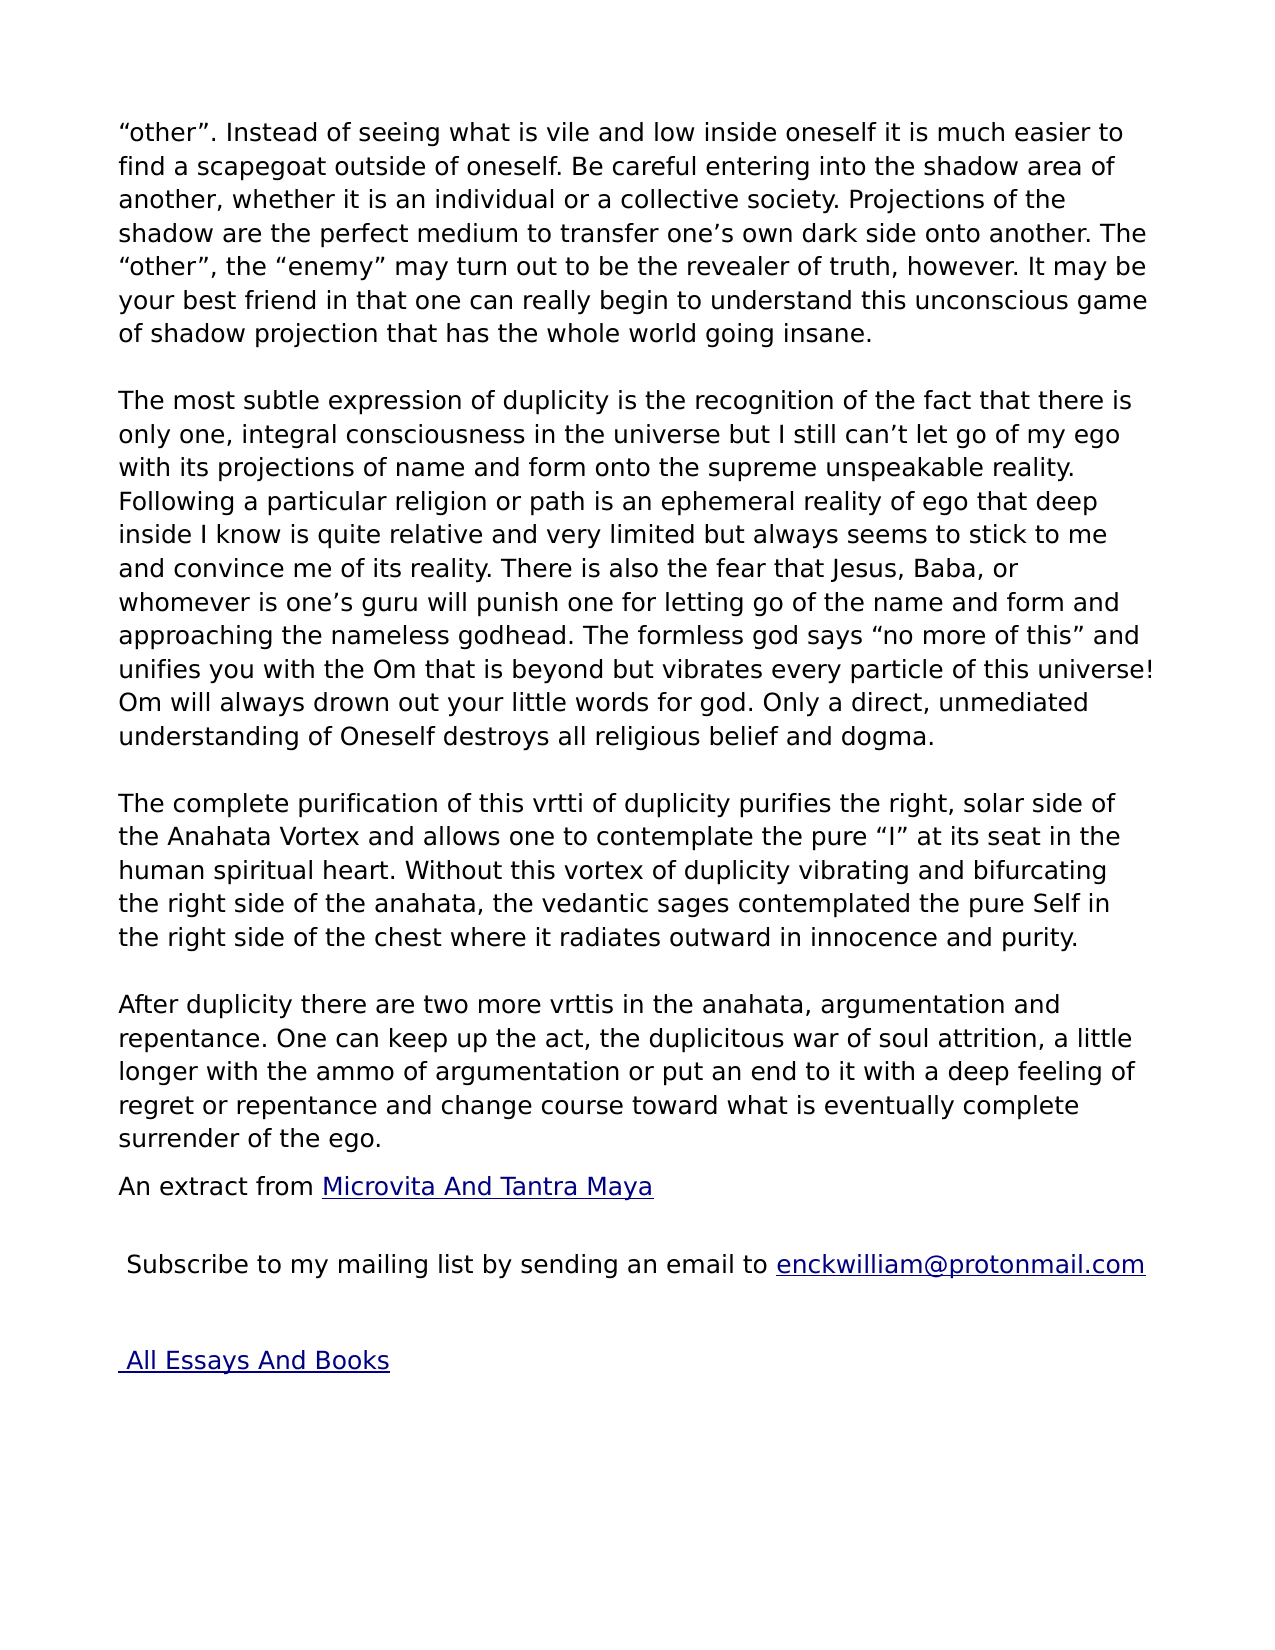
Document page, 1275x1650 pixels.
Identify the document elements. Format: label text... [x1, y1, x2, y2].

text “other”. Instead of seeing what is vile and low inside oneself it is much easier to find a scapegoat outside of oneself. Be careful entering into the shadow area of another, whether it is an individual or a collective society. Projections of the shadow are the perfect medium to transfer one’s own dark side onto another. The “other”, the “enemy” may turn out to be the revealer of truth, however. It may be your best friend in that one can really begin to understand this unconscious game of shadow projection that has the whole world going insane. The most subtle expression of duplicity is the recognition of the fact that there is only one, integral consciousness in the universe but I still can’t let go of my ego with its projections of name and form onto the supreme unspeakable reality. Following a particular religion or path is an ephemeral reality of ego that deep inside I know is quite relative and very limited but always seems to stick to me and convince me of its reality. There is also the fear that Jesus, Baba, or whomever is one’s guru will punish one for letting go of the name and form and approaching the nameless godhead. The formless god says “no more of this” and unifies you with the Om that is beyond but vibrates every particle of this universe! Om will always drown out your little words for god. Only a direct, unmediated understanding of Oneself destroys all religious belief and dogma. The complete purification of this vrtti of duplicity purifies the right, solar side of the Anahata Vortex and allows one to contemplate the pure “I” at its seat in the human spiritual heart. Without this vortex of duplicity vibrating and bifurcating the right side of the anahata, the vedantic sages contemplated the pure Self in the right side of the chest where it radiates outward in innocence and purity. After duplicity there are two more vrttis in the anahata, argumentation and repentance. One can keep up the act, the duplicitous war of soul attrition, a little longer with the ammo of argumentation or put an end to it with a deep feeling of regret or repentance and change course toward what is eventually complete surrender of the ego. [118, 118, 1157, 1153]
text All Essays And Books [118, 1346, 1157, 1375]
text An extract from Microvita And Tantra Maya [118, 1172, 1157, 1202]
text Subscribe to my mailing list by sending an email to enckwilliam@protonmail.com [118, 1250, 1157, 1279]
